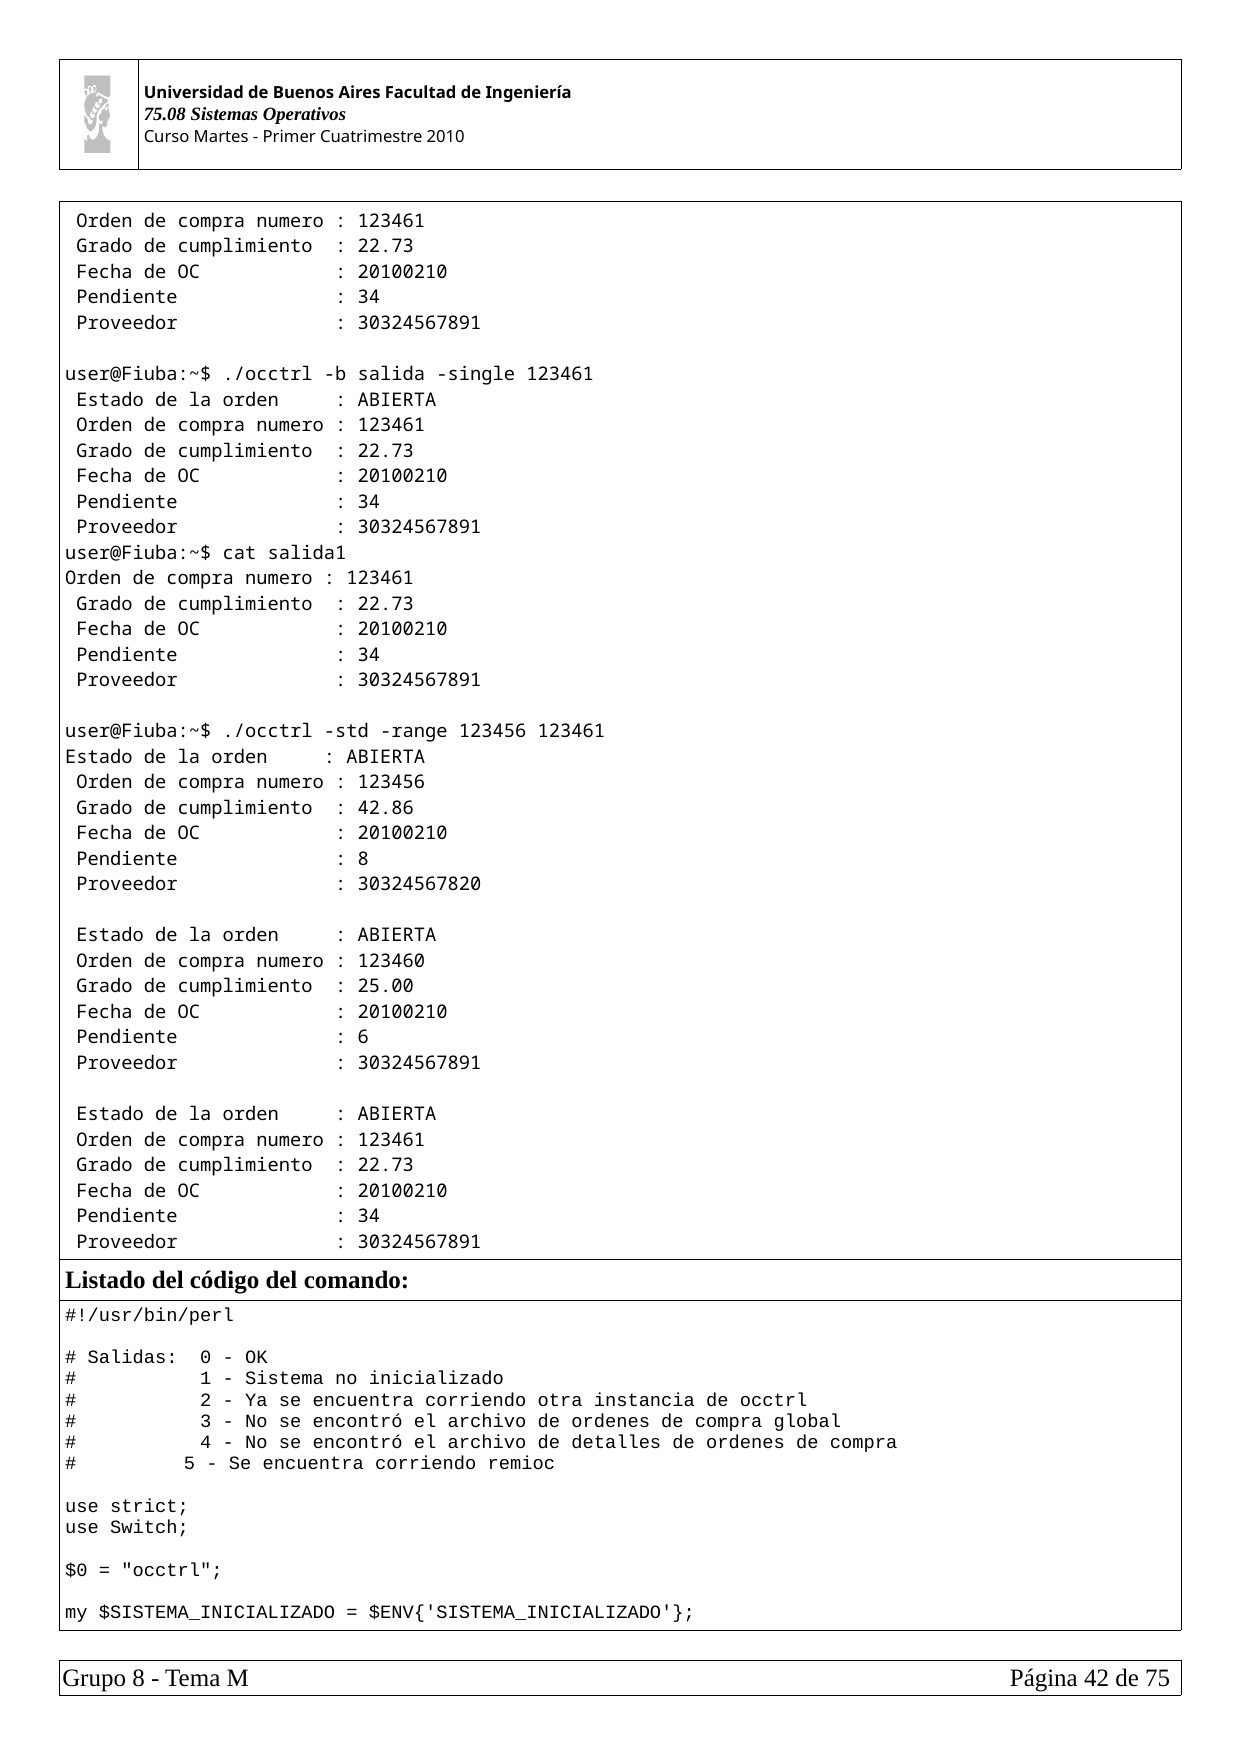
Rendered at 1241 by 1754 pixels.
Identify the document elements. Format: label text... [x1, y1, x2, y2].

table_cell #!/usr/bin/perl # Salidas: 0 - OK # 1 - Sistema no inicializado # 2 - Ya se encuentra corriendo otra instancia de occtrl # 3 - No se encontró el archivo de ordenes de compra global # 4 - No se encontró el archivo de detalles de ordenes de compra # 5 - Se encuentra corriendo remioc use strict; use Switch; $0 = "occtrl"; my $SISTEMA_INICIALIZADO = $ENV{'SISTEMA_INICIALIZADO'}; [60, 1301, 1181, 1630]
picture [83, 73, 114, 155]
table_cell Listado del código del comando: [60, 1260, 1181, 1299]
table_cell Orden de compra numero : 123461 Grado de cumplimiento : 22.73 Fecha de OC : 20100210 Pendiente : 34 Proveedor : 30324567891 user@Fiuba:~$ ./occtrl -b salida -single 123461 Estado de la orden : ABIERTA Orden de compra numero : 123461 Grado de cumplimiento : 22.73 Fecha de OC : 20100210 Pendiente : 34 Proveedor : 30324567891 user@Fiuba:~$ cat salida1 Orden de compra numero : 123461 Grado de cumplimiento : 22.73 Fecha de OC : 20100210 Pendiente : 34 Proveedor : 30324567891 user@Fiuba:~$ ./occtrl -std -range 123456 123461 Estado de la orden : ABIERTA Orden de compra numero : 123456 Grado de cumplimiento : 42.86 Fecha de OC : 20100210 Pendiente : 8 Proveedor : 30324567820 Estado de la orden : ABIERTA Orden de compra numero : 123460 Grado de cumplimiento : 25.00 Fecha de OC : 20100210 Pendiente : 6 Proveedor : 30324567891 Estado de la orden : ABIERTA Orden de compra numero : 123461 Grado de cumplimiento : 22.73 Fecha de OC : 20100210 Pendiente : 34 Proveedor : 30324567891 [60, 202, 1181, 1259]
